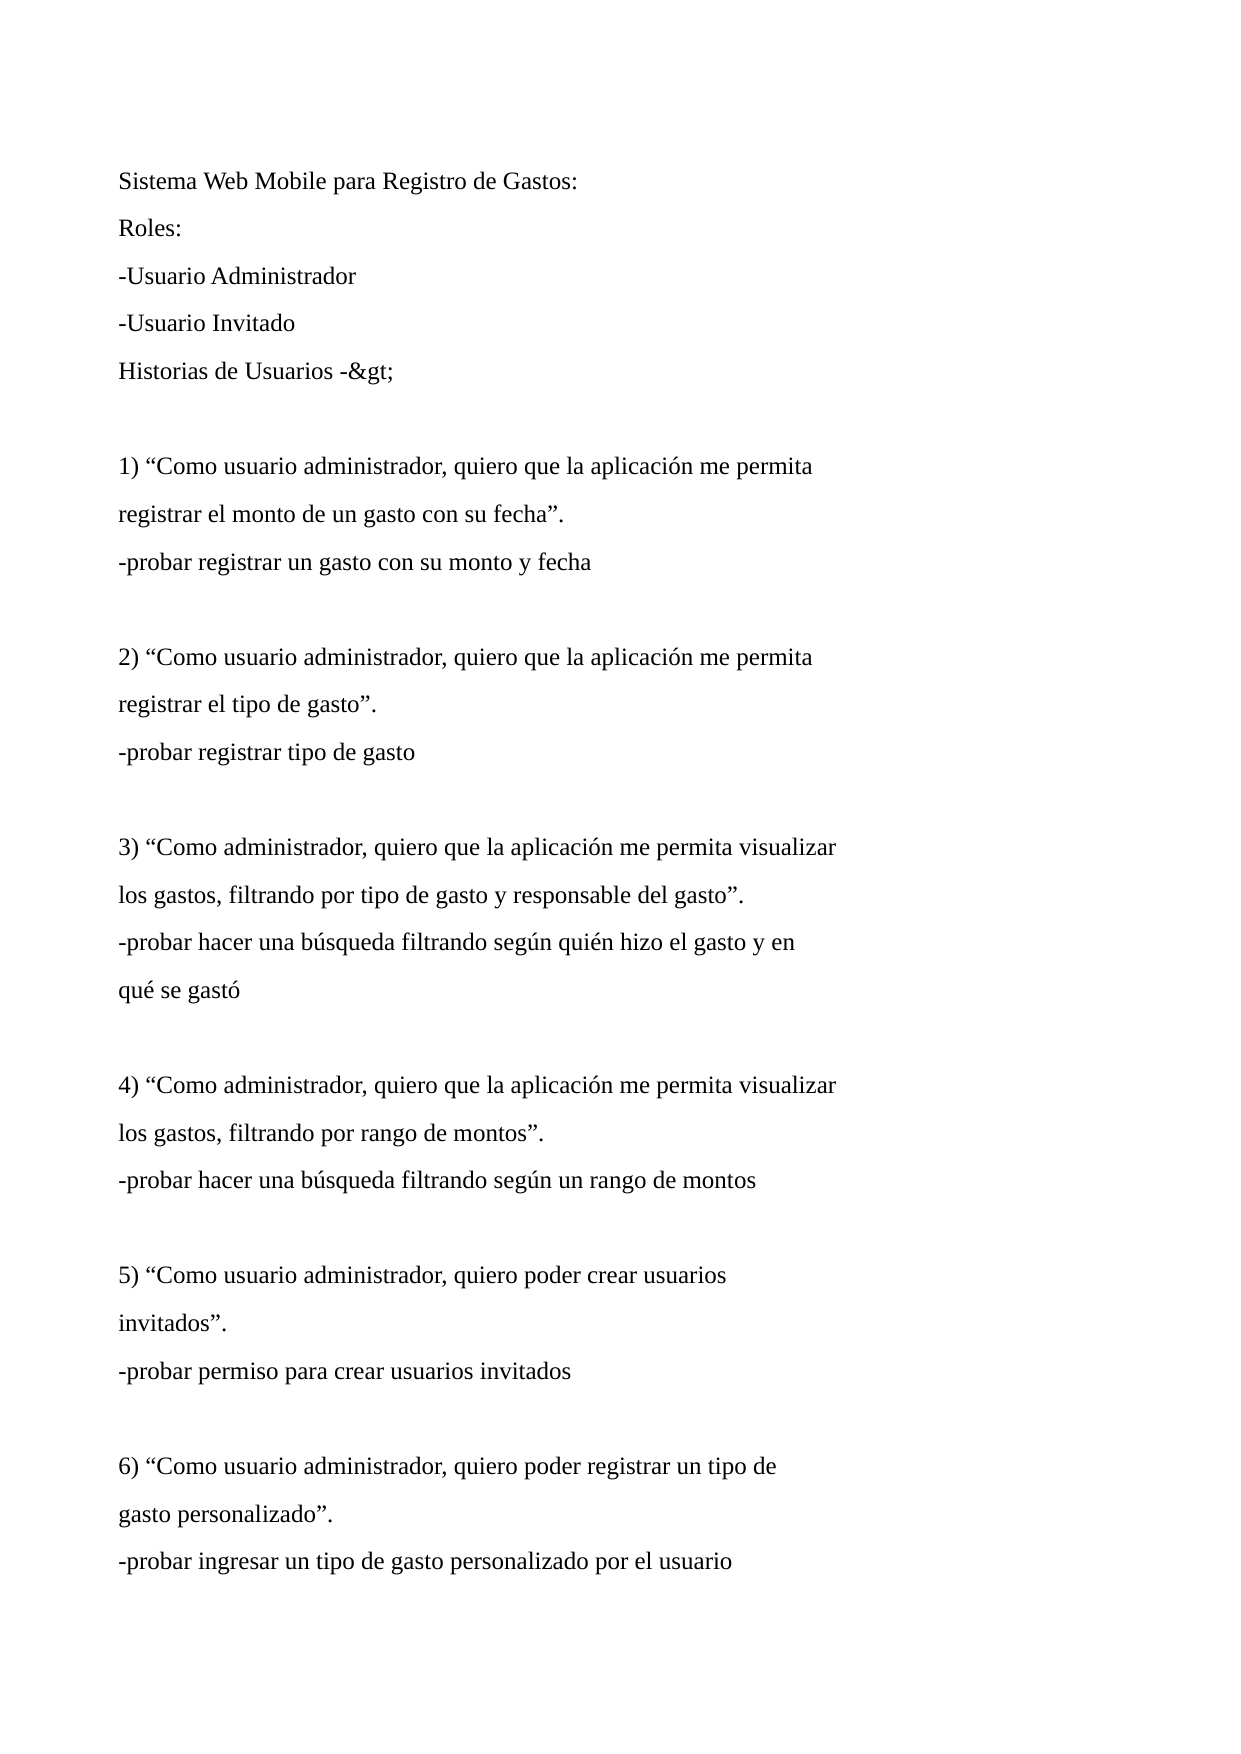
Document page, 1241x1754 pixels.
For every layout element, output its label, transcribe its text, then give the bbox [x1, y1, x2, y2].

text gasto personalizado”. [118, 1499, 1122, 1527]
text -probar registrar tipo de gasto [118, 737, 1122, 766]
text los gastos, filtrando por tipo de gasto y responsable del gasto”. [118, 880, 1122, 908]
text 3) “Como administrador, quiero que la aplicación me permita visualizar [118, 832, 1122, 861]
text -probar hacer una búsqueda filtrando según un rango de montos [118, 1165, 1122, 1194]
text Roles: [118, 213, 1122, 242]
text 6) “Como usuario administrador, quiero poder registrar un tipo de [118, 1451, 1122, 1480]
text 1) “Como usuario administrador, quiero que la aplicación me permita [118, 451, 1122, 480]
text registrar el monto de un gasto con su fecha”. [118, 499, 1122, 528]
text 4) “Como administrador, quiero que la aplicación me permita visualizar [118, 1070, 1122, 1099]
text -Usuario Administrador [118, 261, 1122, 290]
text 2) “Como usuario administrador, quiero que la aplicación me permita [118, 642, 1122, 671]
text 5) “Como usuario administrador, quiero poder crear usuarios [118, 1261, 1122, 1289]
text qué se gastó [118, 975, 1122, 1004]
text -probar ingresar un tipo de gasto personalizado por el usuario [118, 1546, 1122, 1575]
text -probar registrar un gasto con su monto y fecha [118, 547, 1122, 575]
text -probar hacer una búsqueda filtrando según quién hizo el gasto y en [118, 927, 1122, 956]
text Sistema Web Mobile para Registro de Gastos: [118, 166, 1122, 194]
text -probar permiso para crear usuarios invitados [118, 1356, 1122, 1384]
text registrar el tipo de gasto”. [118, 689, 1122, 718]
text invitados”. [118, 1308, 1122, 1337]
text los gastos, filtrando por rango de montos”. [118, 1118, 1122, 1147]
text Historias de Usuarios -&gt; [118, 356, 1122, 385]
text -Usuario Invitado [118, 308, 1122, 337]
